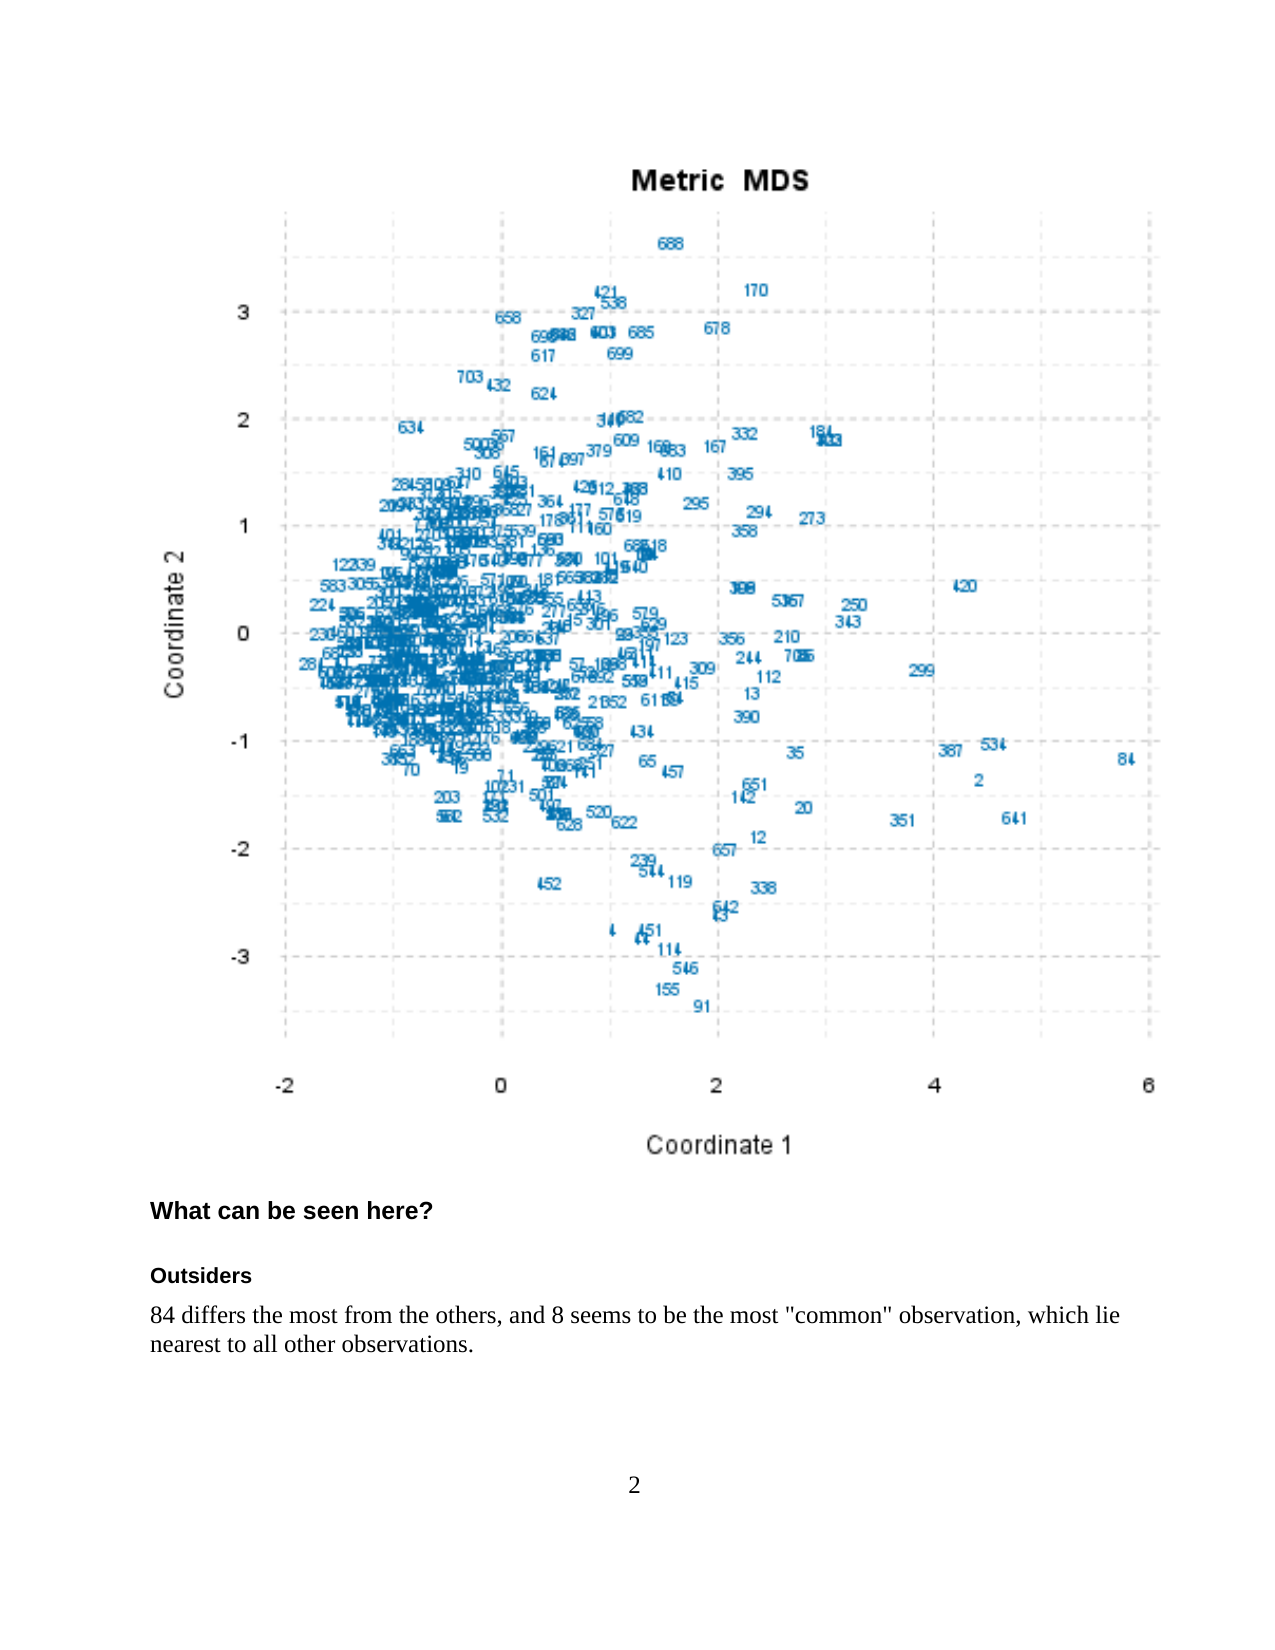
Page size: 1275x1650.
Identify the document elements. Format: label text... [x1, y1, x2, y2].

text 84 differs the most from the others, and 8 seems to be the most "common" observation, which lie nearest to all other observations. [150, 1300, 1125, 1358]
subtitle What can be seen here? [150, 1196, 1125, 1225]
picture [150, 150, 1163, 1163]
subtitle Outsiders [150, 1262, 1125, 1288]
